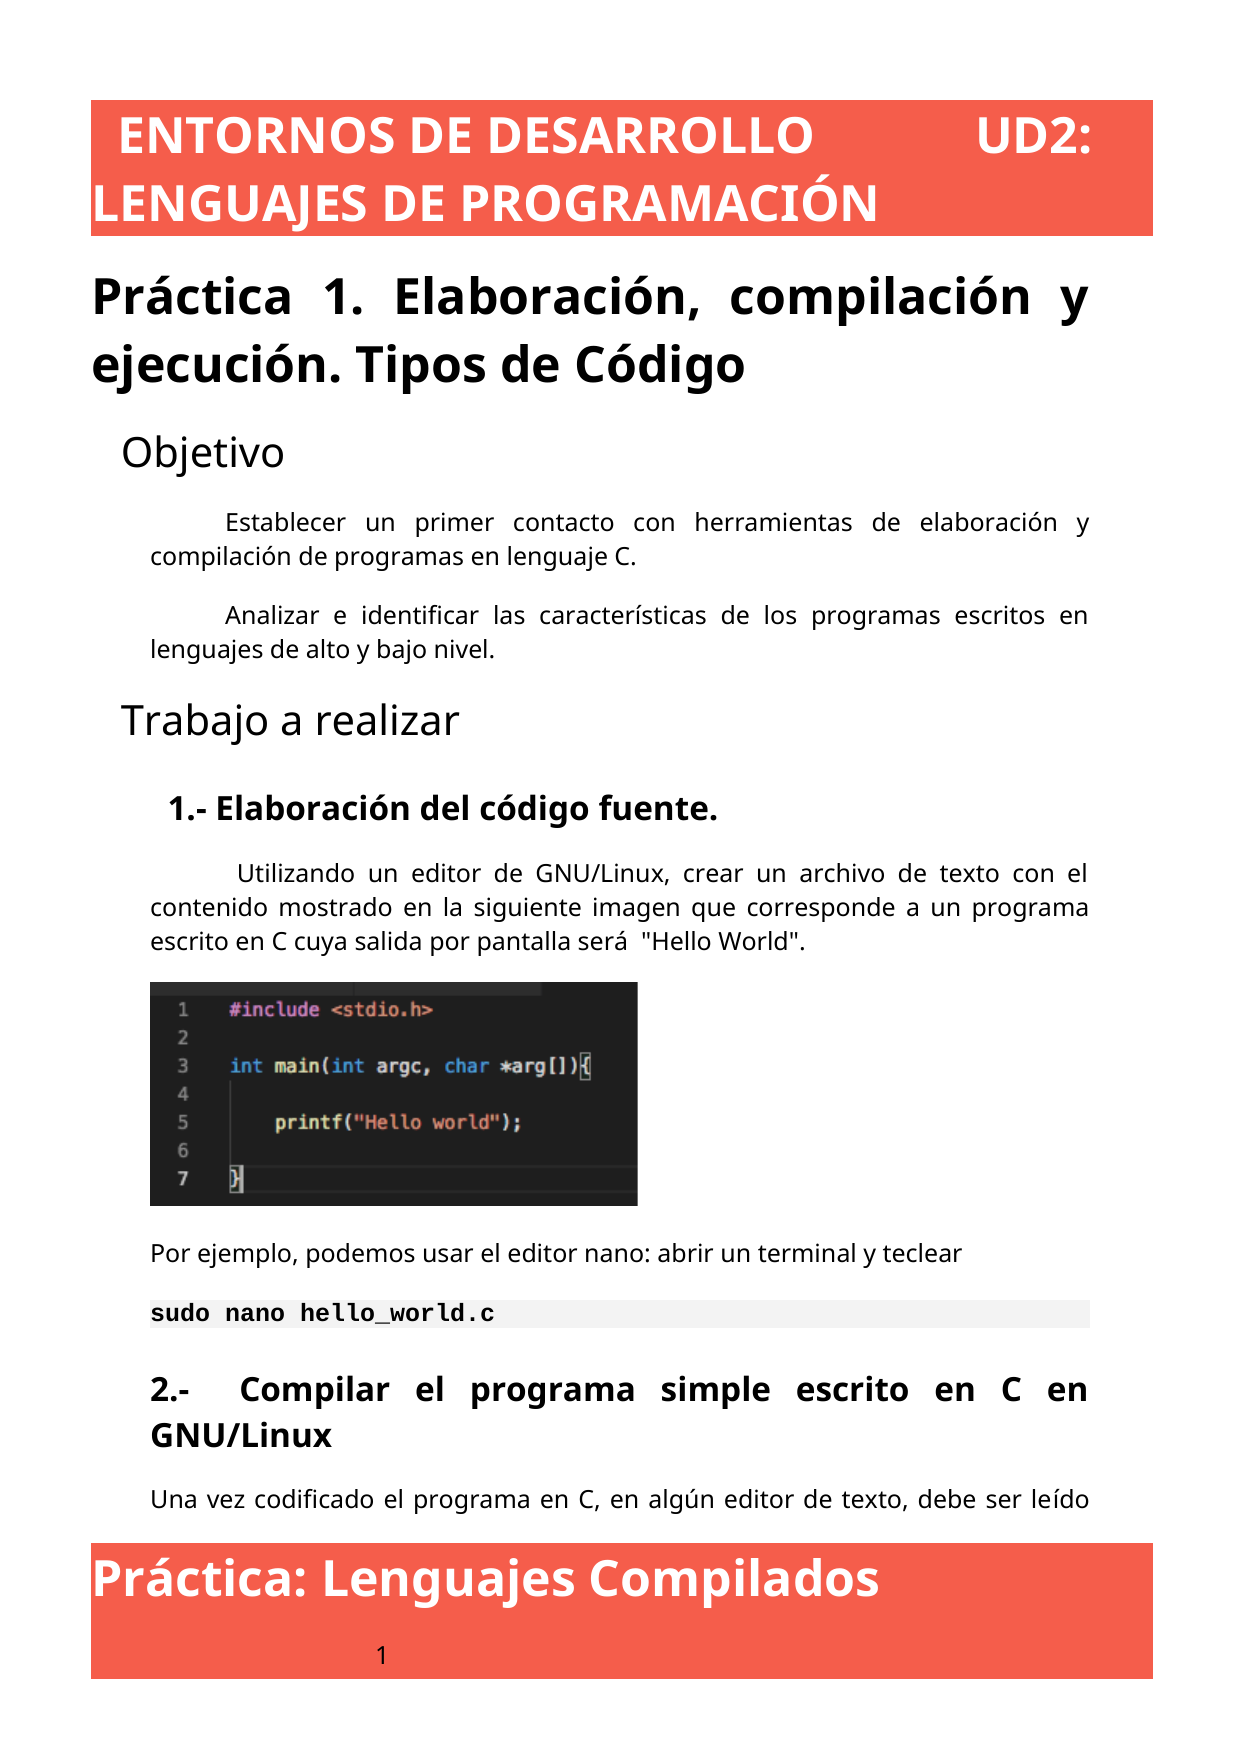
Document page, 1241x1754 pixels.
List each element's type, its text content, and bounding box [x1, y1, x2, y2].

text Utilizando un editor de GNU/Linux, crear un archivo de texto con el contenido mostrado en la siguiente imagen que corresponde a un programa escrito en C cuya salida por pantalla será "Hello World". [150, 855, 1090, 957]
subtitle Trabajo a realizar [121, 691, 1090, 747]
subtitle 2.- Compilar el programa simple escrito en C en GNU/Linux [150, 1366, 1090, 1457]
picture [150, 982, 638, 1206]
subtitle 1.- Elaboración del código fuente. [150, 785, 1090, 830]
title Práctica 1. Elaboración, compilación y ejecución. Tipos de Código [91, 261, 1090, 397]
text Por ejemplo, podemos usar el editor nano: abrir un terminal y teclear [150, 1236, 1090, 1270]
subtitle Objetivo [121, 422, 1090, 479]
text Establecer un primer contacto con herramientas de elaboración y compilación de programas en lenguaje C. [150, 504, 1090, 572]
text Analizar e identificar las características de los programas escritos en lenguajes de alto y bajo nivel. [150, 597, 1090, 666]
text Una vez codificado el programa en C, en algún editor de texto, debe ser leído [150, 1482, 1090, 1516]
text sudo nano hello_world.c [150, 1300, 1090, 1328]
